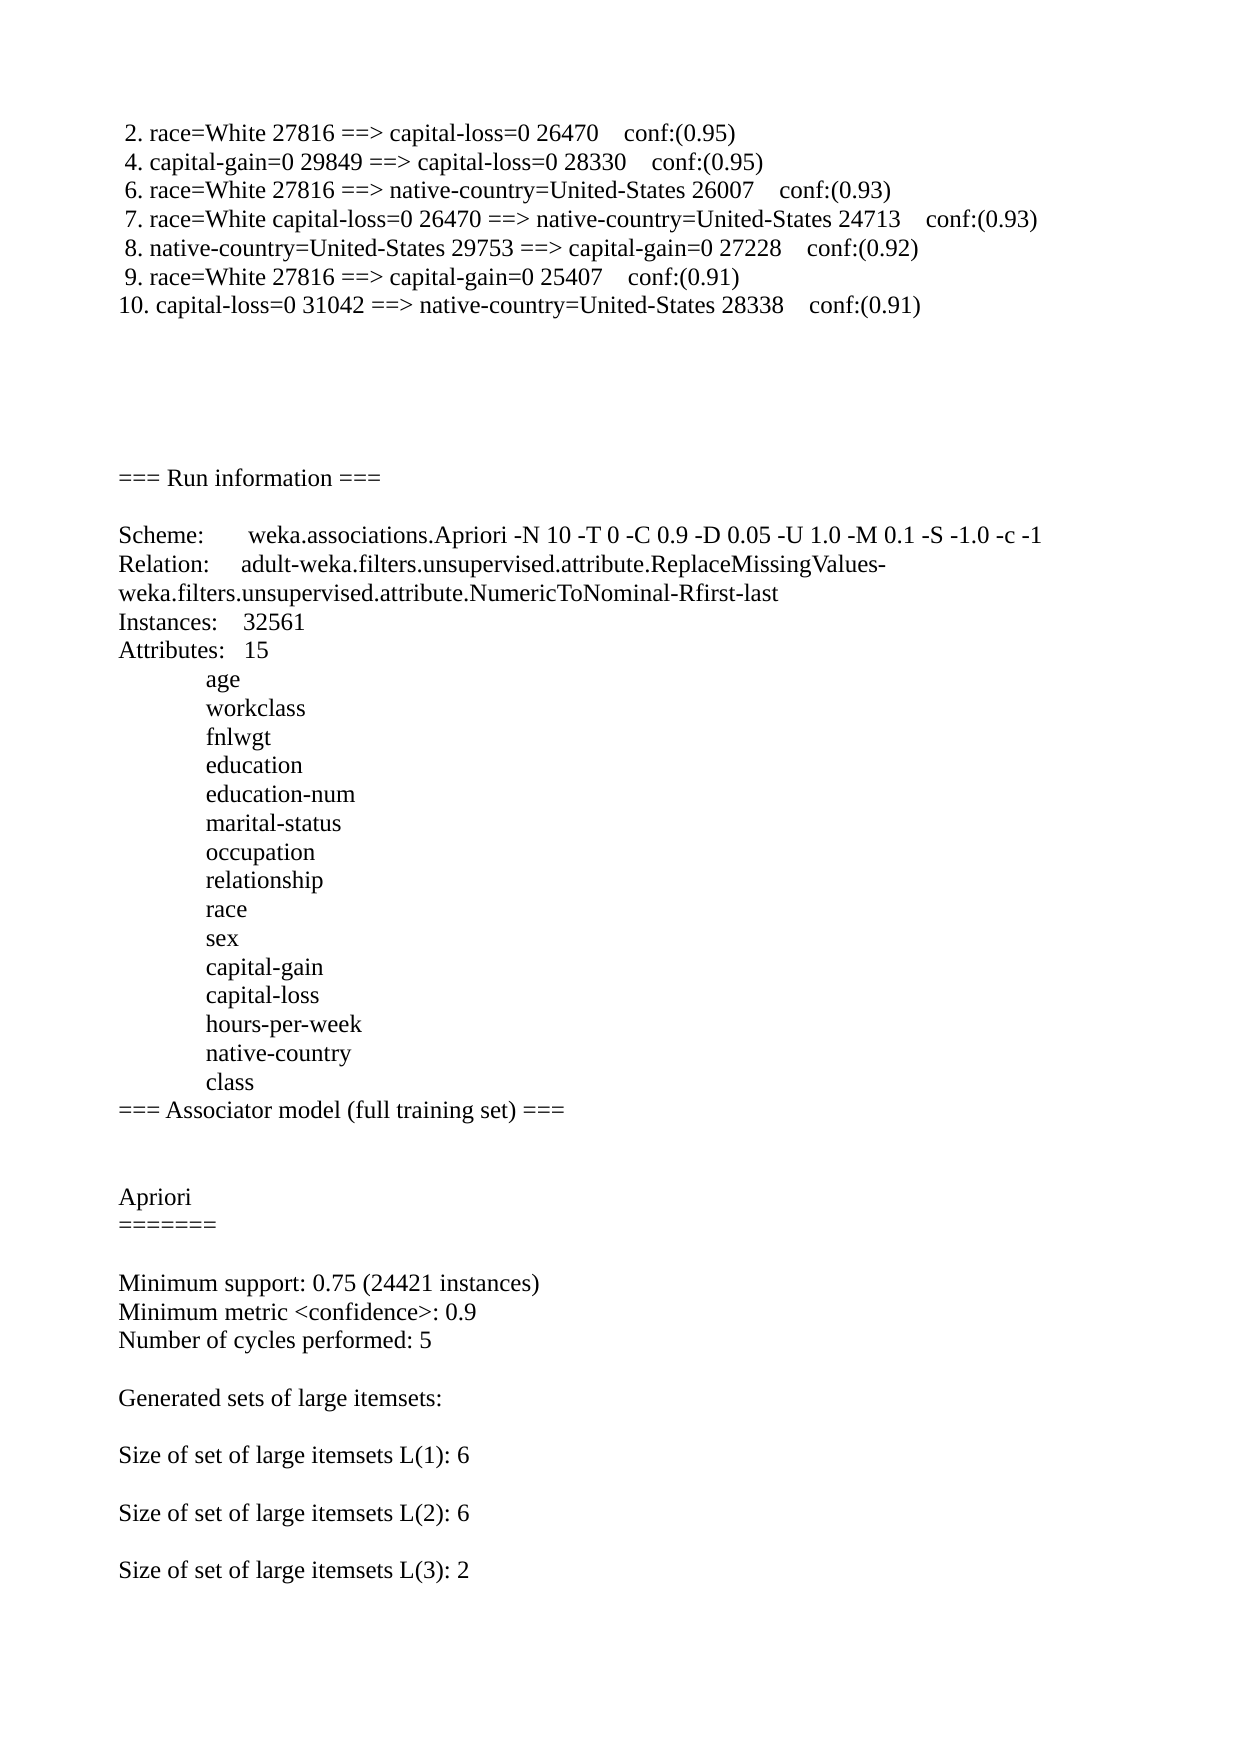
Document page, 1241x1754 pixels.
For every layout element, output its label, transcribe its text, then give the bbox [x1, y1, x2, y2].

text Scheme: weka.associations.Apriori -N 10 -T 0 -C 0.9 -D 0.05 -U 1.0 -M 0.1 -S -1.0 -c -1 [118, 521, 1122, 549]
text marital-status [118, 808, 1122, 837]
text occupation [118, 837, 1122, 866]
text 9. race=White 27816 ==> capital-gain=0 25407 conf:(0.91) [118, 262, 1122, 291]
text 6. race=White 27816 ==> native-country=United-States 26007 conf:(0.93) [118, 176, 1122, 204]
text Minimum support: 0.75 (24421 instances) [118, 1268, 1122, 1297]
text sex [118, 923, 1122, 952]
text ======= [118, 1211, 1122, 1239]
text fnlwgt [118, 722, 1122, 751]
text Instances: 32561 [118, 607, 1122, 636]
text race [118, 894, 1122, 923]
text Relation: adult-weka.filters.unsupervised.attribute.ReplaceMissingValues-weka.filters.unsupervised.attribute.NumericToNominal-Rfirst-last [118, 549, 1122, 607]
text 8. native-country=United-States 29753 ==> capital-gain=0 27228 conf:(0.92) [118, 233, 1122, 262]
text workclass [118, 693, 1122, 722]
text === Associator model (full training set) === [118, 1096, 1122, 1124]
text 7. race=White capital-loss=0 26470 ==> native-country=United-States 24713 conf:(0.93) [118, 204, 1122, 233]
text class [118, 1067, 1122, 1096]
text native-country [118, 1038, 1122, 1067]
text education-num [118, 779, 1122, 808]
text Size of set of large itemsets L(2): 6 [118, 1498, 1122, 1527]
text Size of set of large itemsets L(3): 2 [118, 1556, 1122, 1584]
text hours-per-week [118, 1009, 1122, 1038]
text 2. race=White 27816 ==> capital-loss=0 26470 conf:(0.95) [118, 118, 1122, 147]
text capital-loss [118, 981, 1122, 1009]
text 4. capital-gain=0 29849 ==> capital-loss=0 28330 conf:(0.95) [118, 147, 1122, 176]
text age [118, 664, 1122, 693]
text === Run information === [118, 463, 1122, 492]
text relationship [118, 866, 1122, 894]
text Number of cycles performed: 5 [118, 1326, 1122, 1354]
text Generated sets of large itemsets: [118, 1383, 1122, 1412]
text Attributes: 15 [118, 636, 1122, 664]
text Minimum metric <confidence>: 0.9 [118, 1297, 1122, 1326]
text education [118, 751, 1122, 779]
text Size of set of large itemsets L(1): 6 [118, 1441, 1122, 1469]
text capital-gain [118, 952, 1122, 981]
text 10. capital-loss=0 31042 ==> native-country=United-States 28338 conf:(0.91) [118, 291, 1122, 319]
text Apriori [118, 1182, 1122, 1211]
